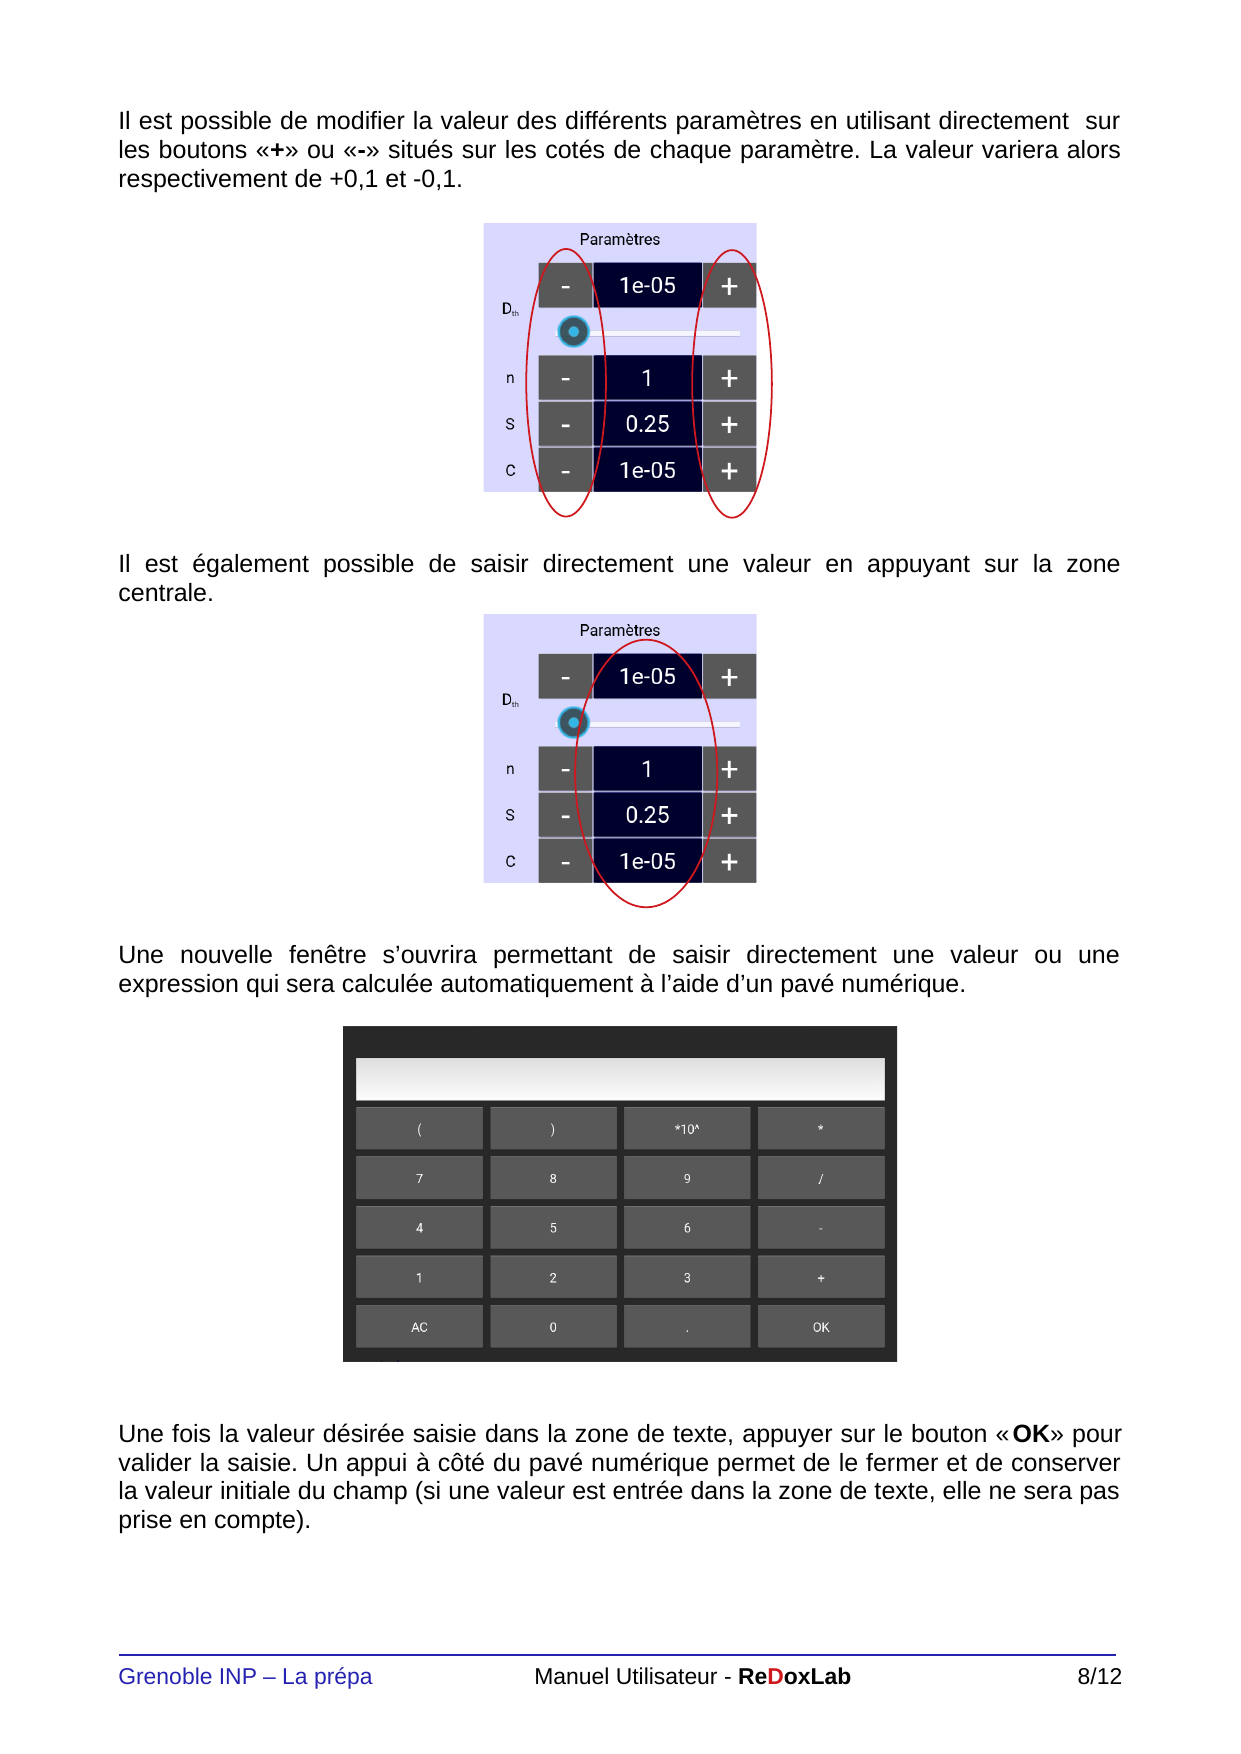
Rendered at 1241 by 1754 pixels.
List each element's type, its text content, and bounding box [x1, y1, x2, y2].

picture [483, 223, 757, 492]
text Il est également possible de saisir directement une valeur en appuyant sur la zone centrale. [118, 549, 1122, 606]
picture [528, 250, 605, 492]
picture [694, 252, 757, 492]
picture [483, 614, 757, 883]
picture [343, 1026, 898, 1362]
text Une fois la valeur désirée saisie dans la zone de texte, appuyer sur le bouton «OK» pour valider la saisie. Un appui à côté du pavé numérique permet de le fermer et de conserver la valeur initiale du champ (si une valeur est entrée dans la zone de texte, elle ne sera pas prise en compte). [118, 1419, 1122, 1534]
text Une nouvelle fenêtre s’ouvrira permettant de saisir directement une valeur ou une expression qui sera calculée automatiquement à l’aide d’un pavé numérique. [118, 940, 1122, 998]
picture [576, 641, 716, 883]
text Il est possible de modifier la valeur des différents paramètres en utilisant directement sur les boutons «+» ou «-» situés sur les cotés de chaque paramètre. La valeur variera alors respectivement de +0,1 et -0,1. [118, 106, 1122, 192]
